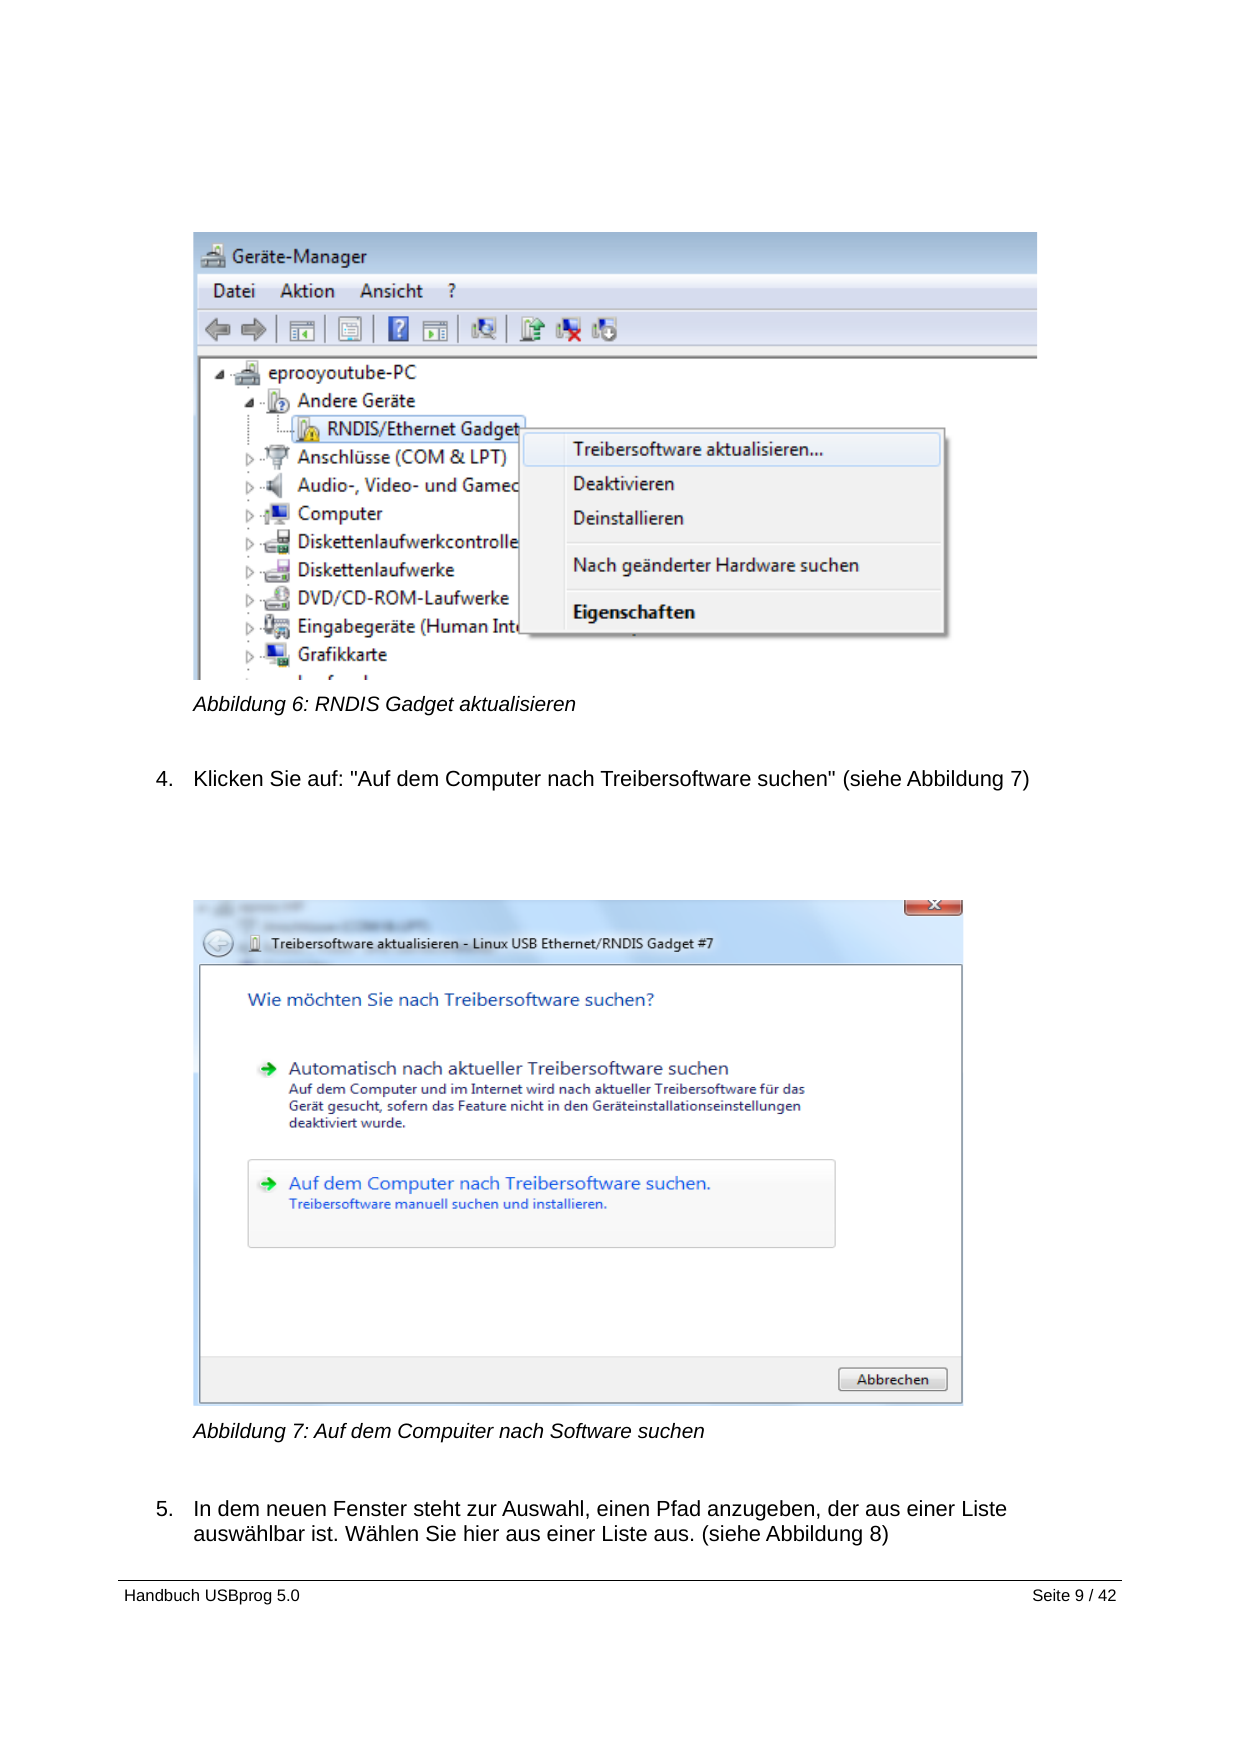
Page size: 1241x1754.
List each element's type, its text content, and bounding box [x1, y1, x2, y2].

list In dem neuen Fenster steht zur Auswahl, einen Pfad anzugeben, der aus einer Liste auswählbar ist. Wählen Sie hier aus einer Liste aus. (siehe Abbildung 8) [156, 1496, 1122, 1546]
picture [193, 900, 964, 1407]
list Klicken Sie auf: "Auf dem Computer nach Treibersoftware suchen" (siehe Abbildung 7) [156, 766, 1122, 791]
picture [193, 232, 1038, 680]
list Abbildung 7: Auf dem Compuiter nach Software suchen [193, 1407, 963, 1443]
list Abbildung 6: RNDIS Gadget aktualisieren [193, 680, 1037, 715]
